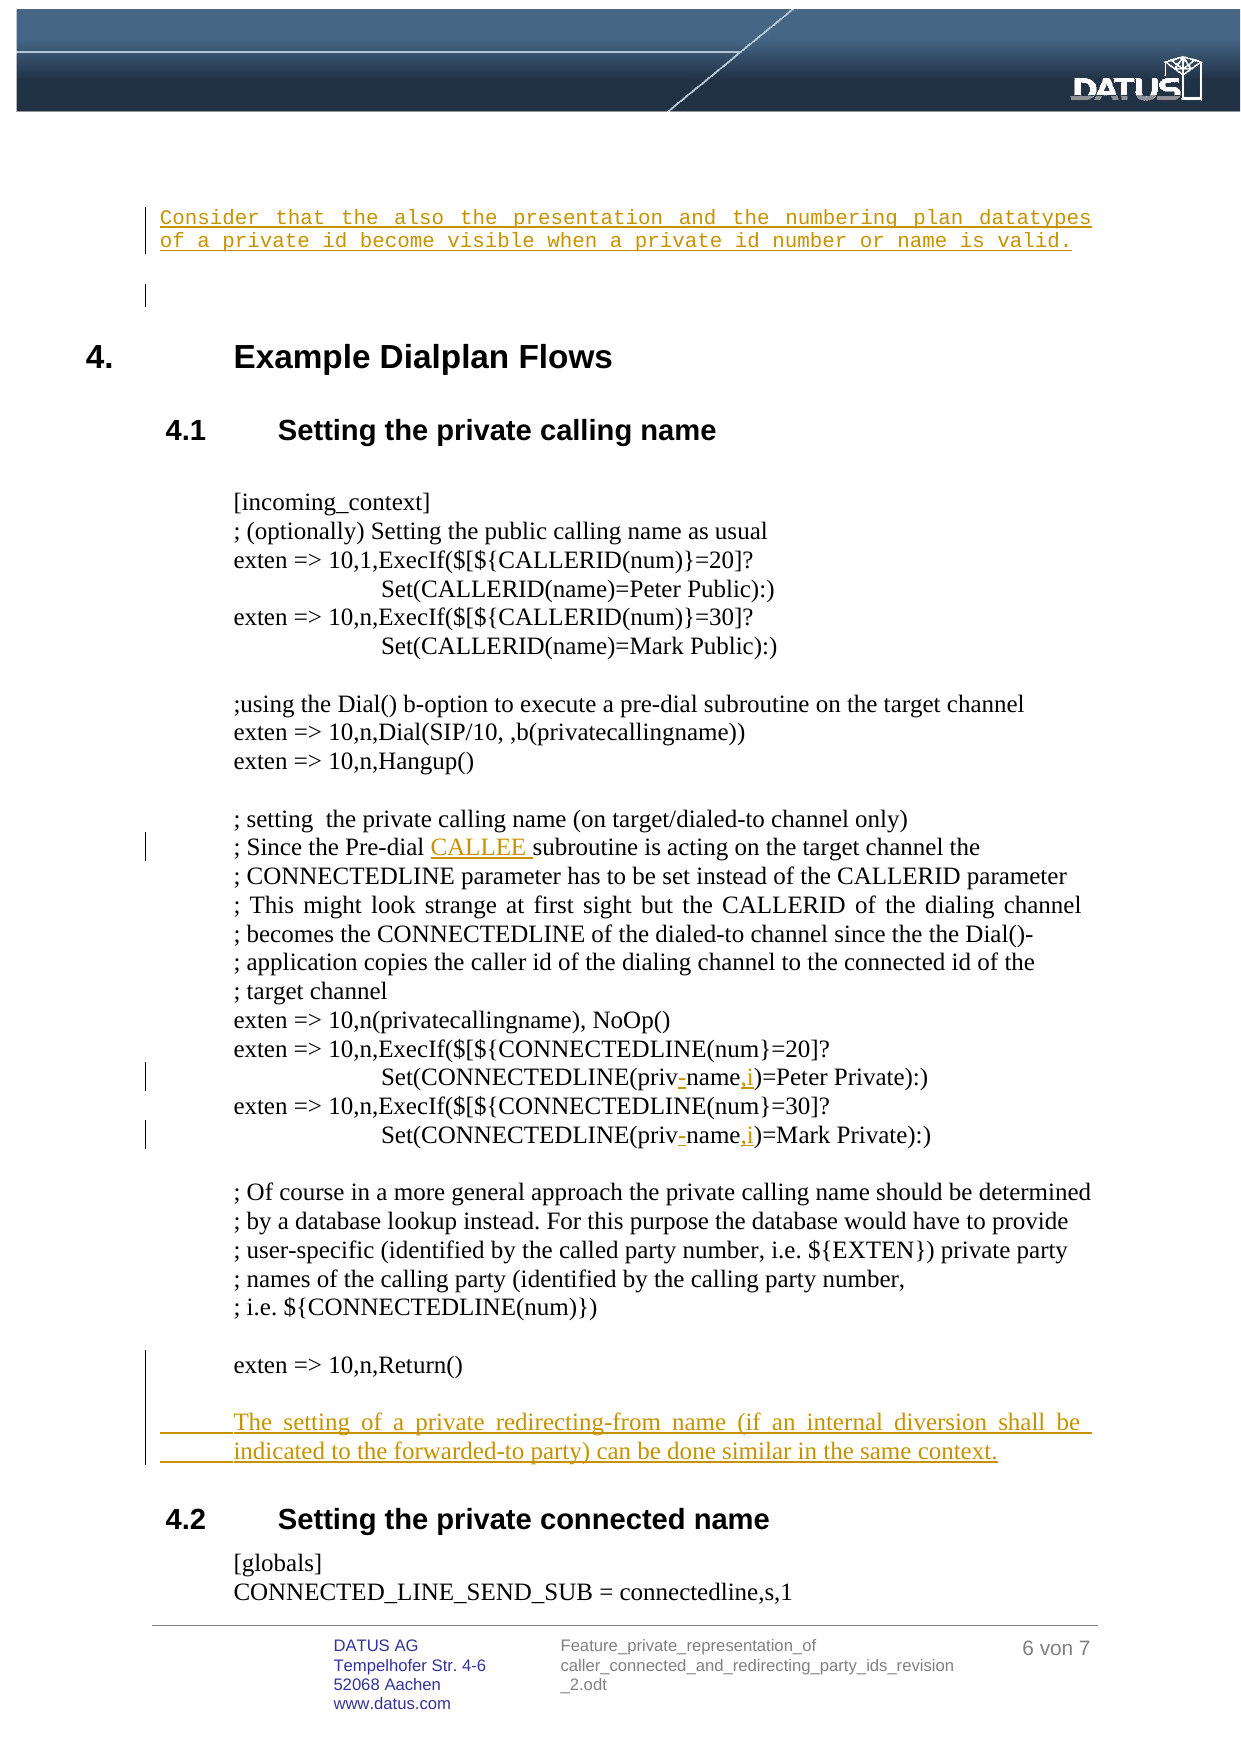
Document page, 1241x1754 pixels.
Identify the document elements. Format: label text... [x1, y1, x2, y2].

text exten => 10,n,ExecIf($[${CALLERID(num)}=30]? [159, 602, 1092, 631]
text exten => 10,n,ExecIf($[${CONNECTEDLINE(num}=20]? [159, 1034, 1092, 1062]
text indicated to the forwarded-to party) can be done similar in the same context. [159, 1433, 1092, 1465]
text The setting of a private redirecting-from name (if an internal diversion shall be [159, 1407, 1092, 1432]
text Set(CALLERID(name)=Mark Public):) [159, 631, 1092, 660]
text ; i.e. ${CONNECTEDLINE(num)}) [159, 1292, 1092, 1321]
text Consider that the also the presentation and the numbering plan datatypes [159, 207, 1092, 226]
text exten => 10,n,Hangup() [159, 746, 1092, 775]
text ; setting the private calling name (on target/dialed-to channel only) [159, 804, 1092, 832]
text ; names of the calling party (identified by the calling party number, [159, 1264, 1092, 1292]
text exten => 10,n(privatecallingname), NoOp() [159, 1005, 1092, 1034]
text ; Since the Pre-dial CALLEE subroutine is acting on the target channel the [159, 832, 1092, 861]
picture [16, 9, 1241, 112]
text [incoming_context] [159, 487, 1092, 516]
text CONNECTED_LINE_SEND_SUB = connectedline,s,1 [159, 1577, 1092, 1606]
text exten => 10,n,ExecIf($[${CONNECTEDLINE(num}=30]? [159, 1091, 1092, 1120]
subtitle Setting the private calling name [165, 413, 1092, 446]
text ; CONNECTEDLINE parameter has to be set instead of the CALLERID parameter [159, 861, 1092, 890]
text ; (optionally) Setting the public calling name as usual [159, 516, 1092, 545]
text ; user-specific (identified by the called party number, i.e. ${EXTEN}) private party [159, 1235, 1092, 1264]
text ; target channel [159, 976, 1092, 1005]
text ; Of course in a more general approach the private calling name should be determined [159, 1177, 1092, 1206]
text ; This might look strange at first sight but the CALLERID of the dialing channel ; becomes the CONNECTEDLINE of the dialed-to channel since the the Dial()- [159, 890, 1092, 947]
text Set(CONNECTEDLINE(priv-name,i)=Mark Private):) [159, 1120, 1092, 1149]
text exten => 10,1,ExecIf($[${CALLERID(num)}=20]? [159, 545, 1092, 574]
text of a private id become visible when a private id number or name is valid. [159, 227, 1092, 254]
text Set(CALLERID(name)=Peter Public):) [159, 574, 1092, 602]
subtitle Setting the private connected name [165, 1502, 1092, 1536]
text ; by a database lookup instead. For this purpose the database would have to provide [159, 1206, 1092, 1235]
subtitle Example Dialplan Flows [86, 337, 1092, 375]
text ;using the Dial() b-option to execute a pre-dial subroutine on the target channel [159, 689, 1092, 717]
text ; application copies the caller id of the dialing channel to the connected id of the [159, 947, 1092, 976]
text [globals] [159, 1548, 1092, 1577]
text exten => 10,n,Dial(SIP/10, ,b(privatecallingname)) [159, 717, 1092, 746]
text Set(CONNECTEDLINE(priv-name,i)=Peter Private):) [159, 1062, 1092, 1091]
text exten => 10,n,Return() [159, 1350, 1092, 1379]
